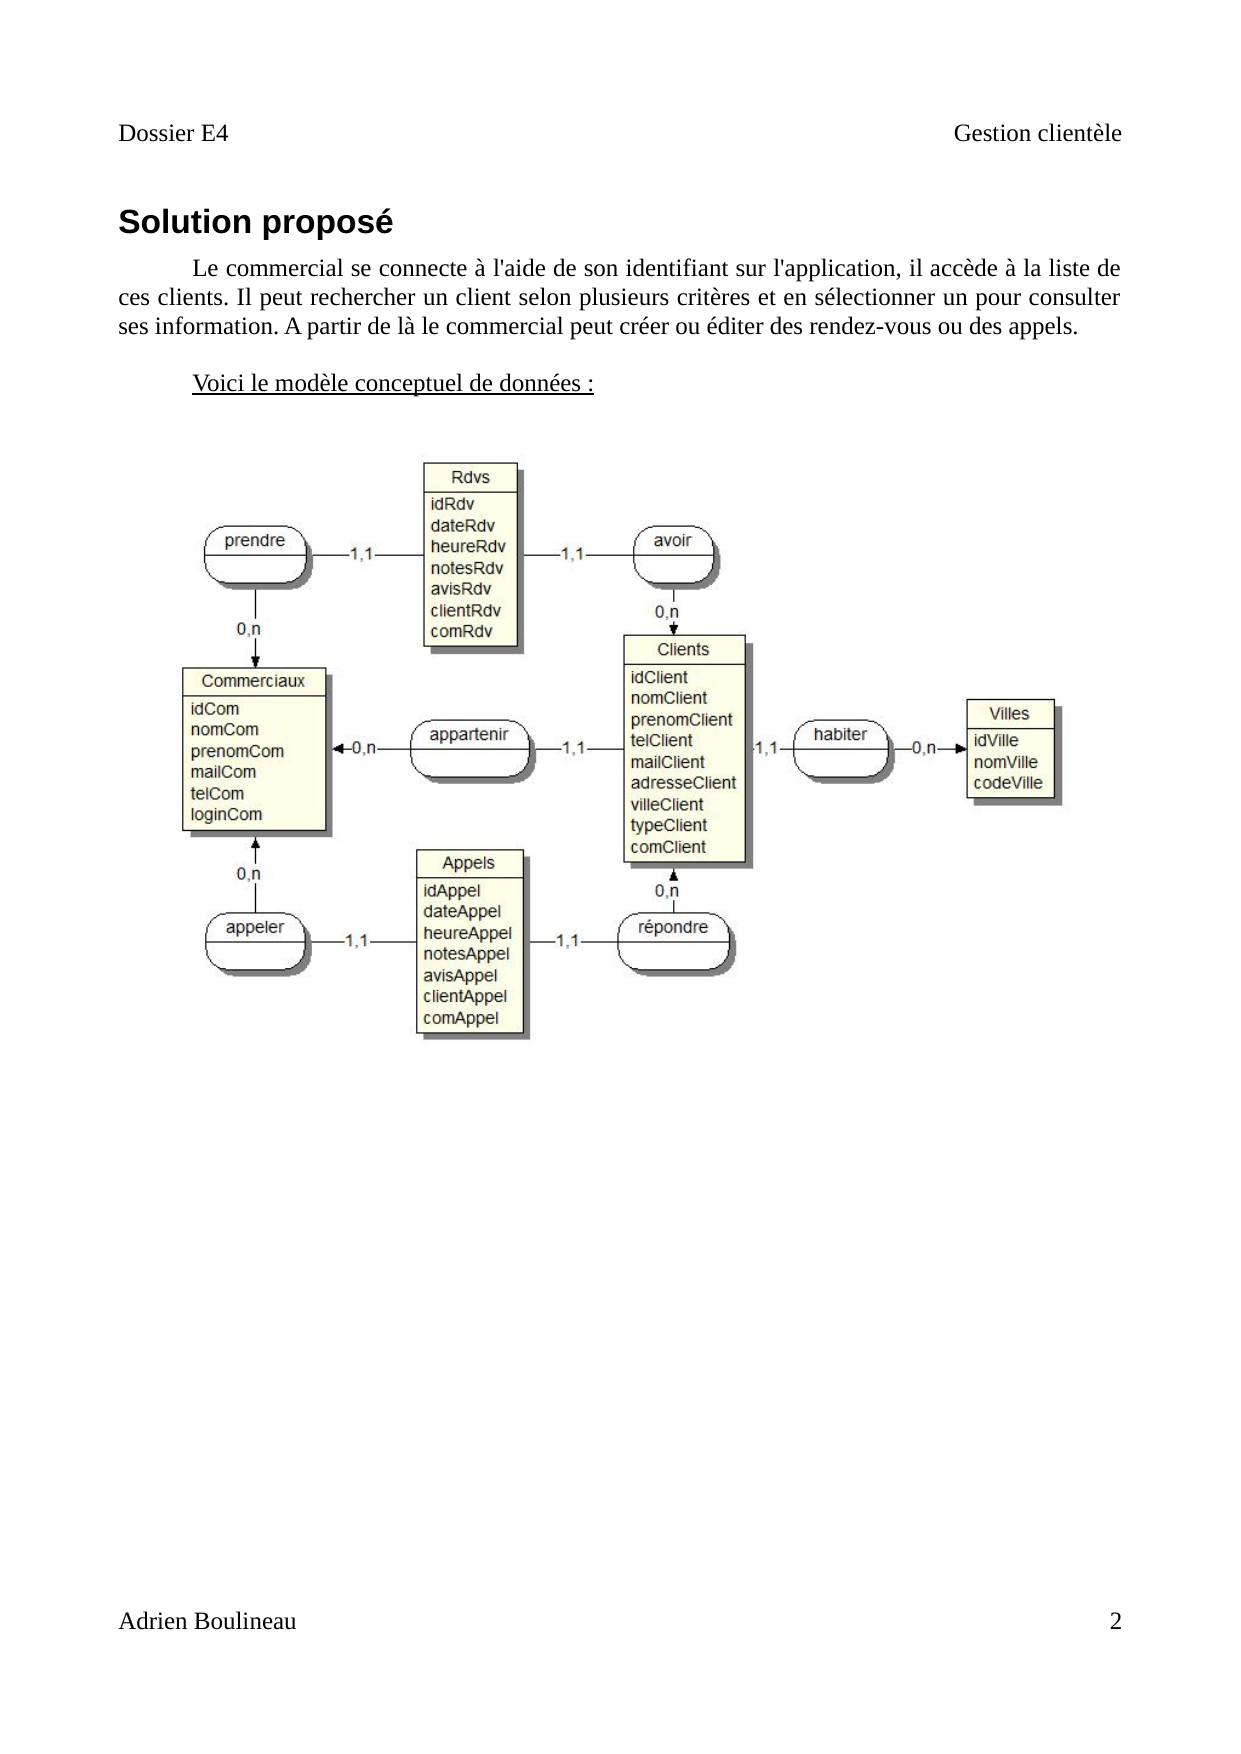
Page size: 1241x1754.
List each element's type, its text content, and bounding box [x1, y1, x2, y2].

text Le commercial se connecte à l'aide de son identifiant sur l'application, il accède à la liste de ces clients. Il peut rechercher un client selon plusieurs critères et en sélectionner un pour consulter ses information. A partir de là le commercial peut créer ou éditer des rendez-vous ou des appels. [118, 253, 1122, 339]
picture [118, 425, 1123, 1087]
text Voici le modèle conceptuel de données : [118, 368, 1122, 397]
subtitle Solution proposé [118, 202, 1122, 241]
